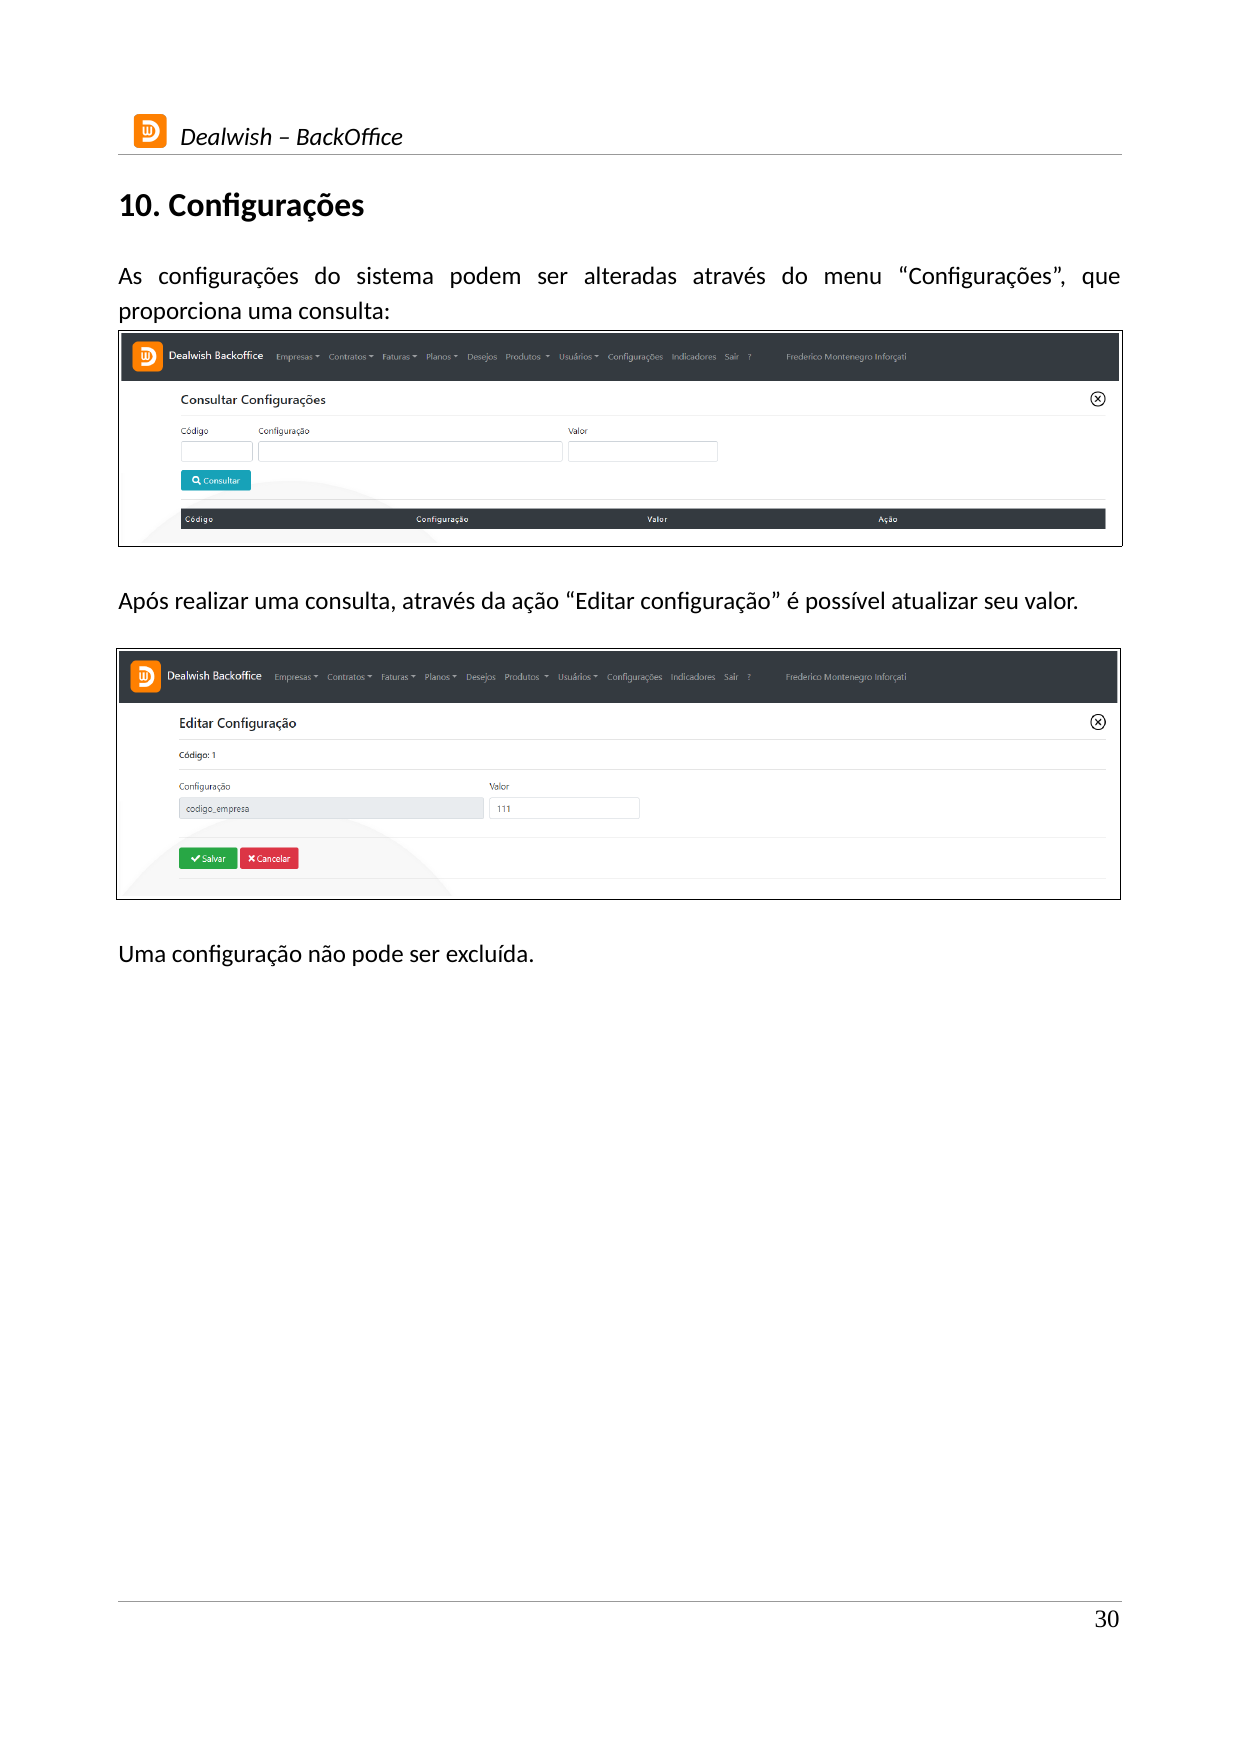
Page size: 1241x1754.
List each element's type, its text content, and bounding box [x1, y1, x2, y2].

picture [133, 114, 167, 148]
subtitle 10. Configurações [118, 184, 1122, 225]
text Uma configuração não pode ser excluída. [118, 938, 1122, 969]
picture [119, 651, 1118, 896]
text As configurações do sistema podem ser alteradas através do menu “Configurações”, que proporciona uma consulta: [118, 260, 1122, 326]
picture [121, 333, 1119, 543]
text Após realizar uma consulta, através da ação “Editar configuração” é possível atualizar seu valor. [118, 585, 1122, 616]
